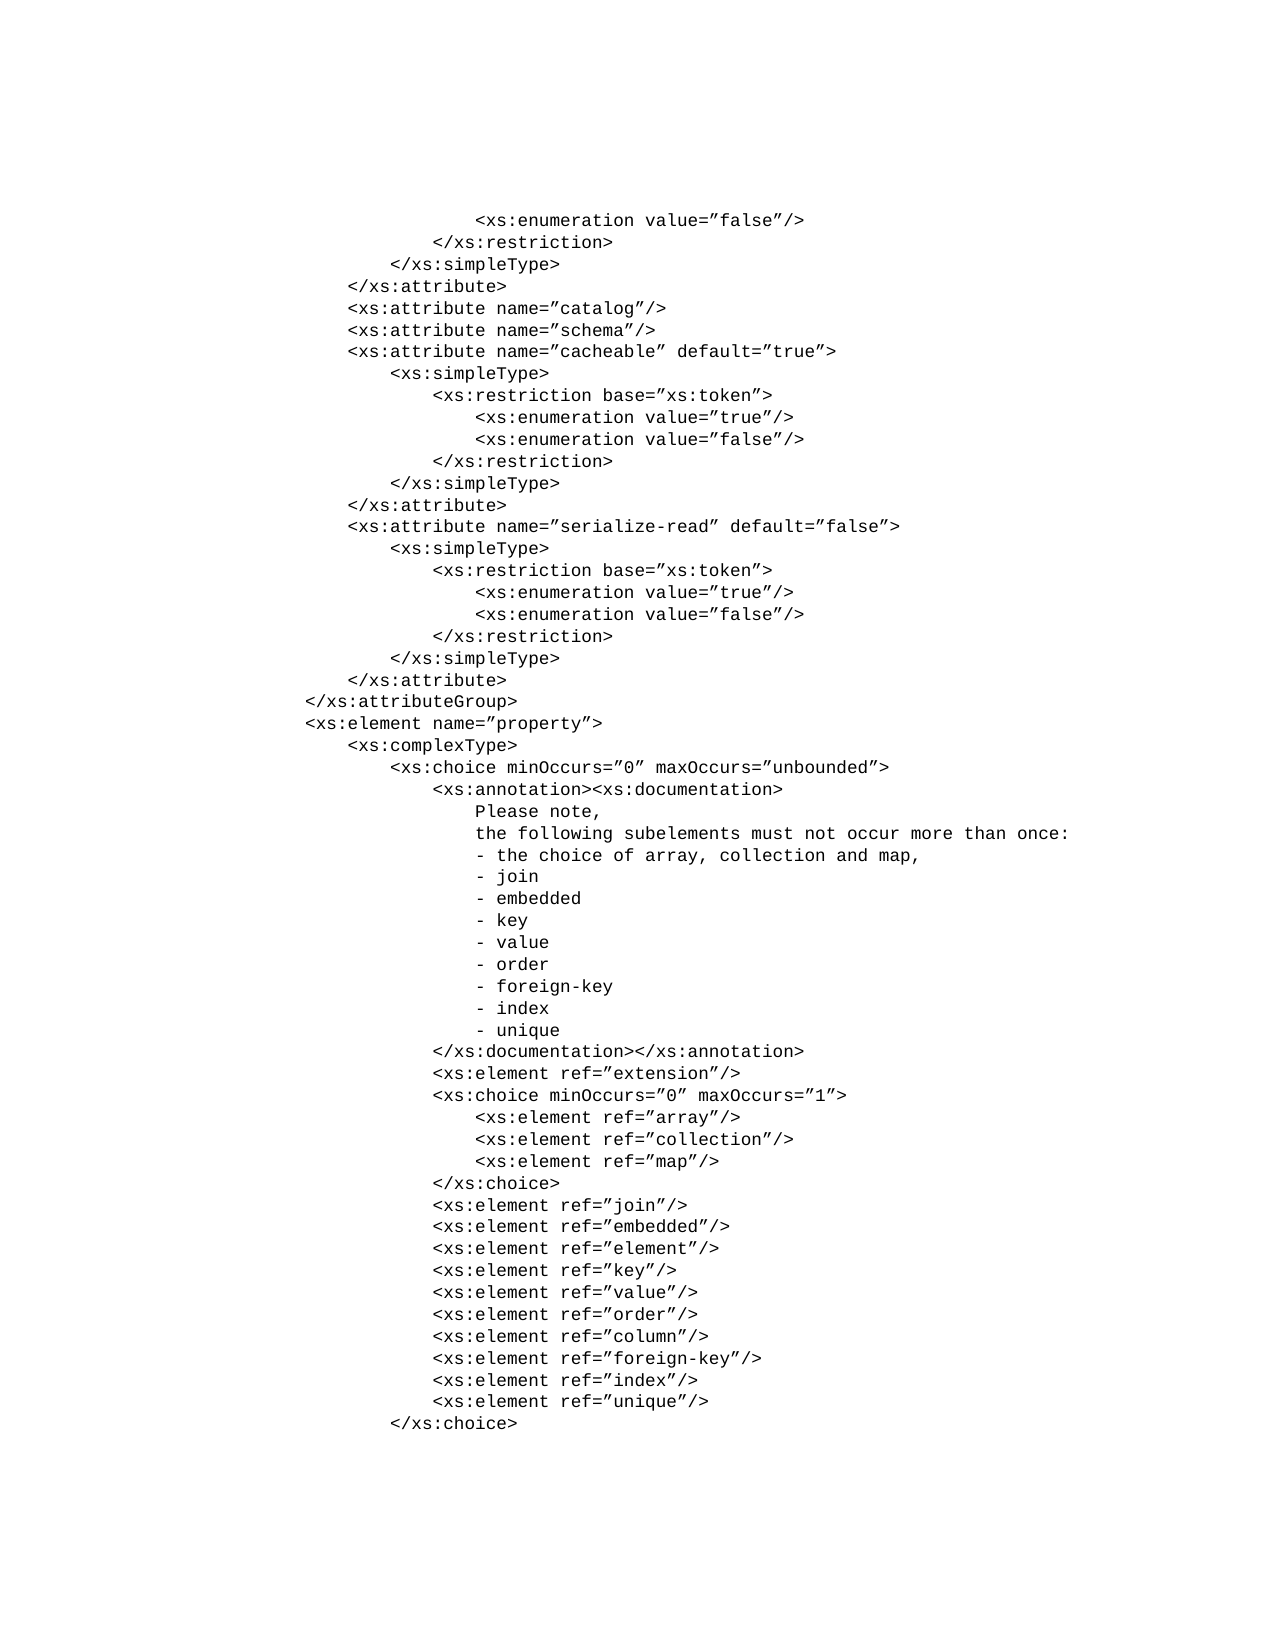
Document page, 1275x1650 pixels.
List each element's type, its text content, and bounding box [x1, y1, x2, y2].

text <xs:enumeration value=”false”/> [262, 604, 1125, 626]
text the following subelements must not occur more than once: [262, 822, 1125, 844]
text <xs:enumeration value=”true”/> [262, 582, 1125, 604]
text </xs:restriction> [262, 626, 1125, 647]
text <xs:element ref=”key”/> [262, 1260, 1125, 1282]
text <xs:complexType> [262, 735, 1125, 757]
text <xs:element ref=”value”/> [262, 1282, 1125, 1304]
text Please note, [262, 801, 1125, 822]
text - embedded [262, 888, 1125, 910]
text - unique [262, 1019, 1125, 1041]
text <xs:enumeration value=”false”/> [262, 429, 1125, 451]
text </xs:restriction> [262, 232, 1125, 254]
text <xs:attribute name=”schema”/> [262, 319, 1125, 341]
text <xs:choice minOccurs=”0” maxOccurs=”unbounded”> [262, 757, 1125, 779]
text - foreign-key [262, 976, 1125, 997]
text <xs:element ref=”unique”/> [262, 1391, 1125, 1413]
text </xs:attribute> [262, 494, 1125, 516]
text <xs:simpleType> [262, 538, 1125, 560]
text </xs:simpleType> [262, 254, 1125, 276]
text </xs:attribute> [262, 276, 1125, 297]
text - key [262, 910, 1125, 932]
text <xs:enumeration value=”false”/> [262, 210, 1125, 232]
text <xs:element ref=”order”/> [262, 1304, 1125, 1326]
text <xs:attribute name=”cacheable” default=”true”> [262, 341, 1125, 363]
text <xs:element ref=”index”/> [262, 1369, 1125, 1391]
text </xs:choice> [262, 1172, 1125, 1194]
text <xs:element ref=”embedded”/> [262, 1216, 1125, 1238]
text <xs:element ref=”join”/> [262, 1194, 1125, 1216]
text </xs:attributeGroup> [262, 691, 1125, 713]
text <xs:restriction base=”xs:token”> [262, 385, 1125, 407]
text <xs:restriction base=”xs:token”> [262, 560, 1125, 582]
text </xs:simpleType> [262, 647, 1125, 669]
text <xs:element ref=”column”/> [262, 1326, 1125, 1347]
text - the choice of array, collection and map, [262, 844, 1125, 866]
text <xs:attribute name=”catalog”/> [262, 297, 1125, 319]
text - join [262, 866, 1125, 888]
text <xs:element ref=”extension”/> [262, 1063, 1125, 1085]
text - order [262, 954, 1125, 976]
text <xs:attribute name=”serialize-read” default=”false”> [262, 516, 1125, 538]
text <xs:choice minOccurs=”0” maxOccurs=”1”> [262, 1085, 1125, 1107]
text <xs:element ref=”array”/> [262, 1107, 1125, 1129]
text <xs:simpleType> [262, 363, 1125, 385]
text <xs:element ref=”element”/> [262, 1238, 1125, 1260]
text <xs:enumeration value=”true”/> [262, 407, 1125, 429]
text </xs:restriction> [262, 451, 1125, 472]
text - index [262, 997, 1125, 1019]
text </xs:choice> [262, 1413, 1125, 1435]
text </xs:documentation></xs:annotation> [262, 1041, 1125, 1063]
text </xs:attribute> [262, 669, 1125, 691]
text <xs:element ref=”foreign-key”/> [262, 1347, 1125, 1369]
text </xs:simpleType> [262, 472, 1125, 494]
text <xs:element name=”property”> [262, 713, 1125, 735]
text <xs:element ref=”collection”/> [262, 1129, 1125, 1151]
text <xs:element ref=”map”/> [262, 1151, 1125, 1172]
text <xs:annotation><xs:documentation> [262, 779, 1125, 801]
text - value [262, 932, 1125, 954]
